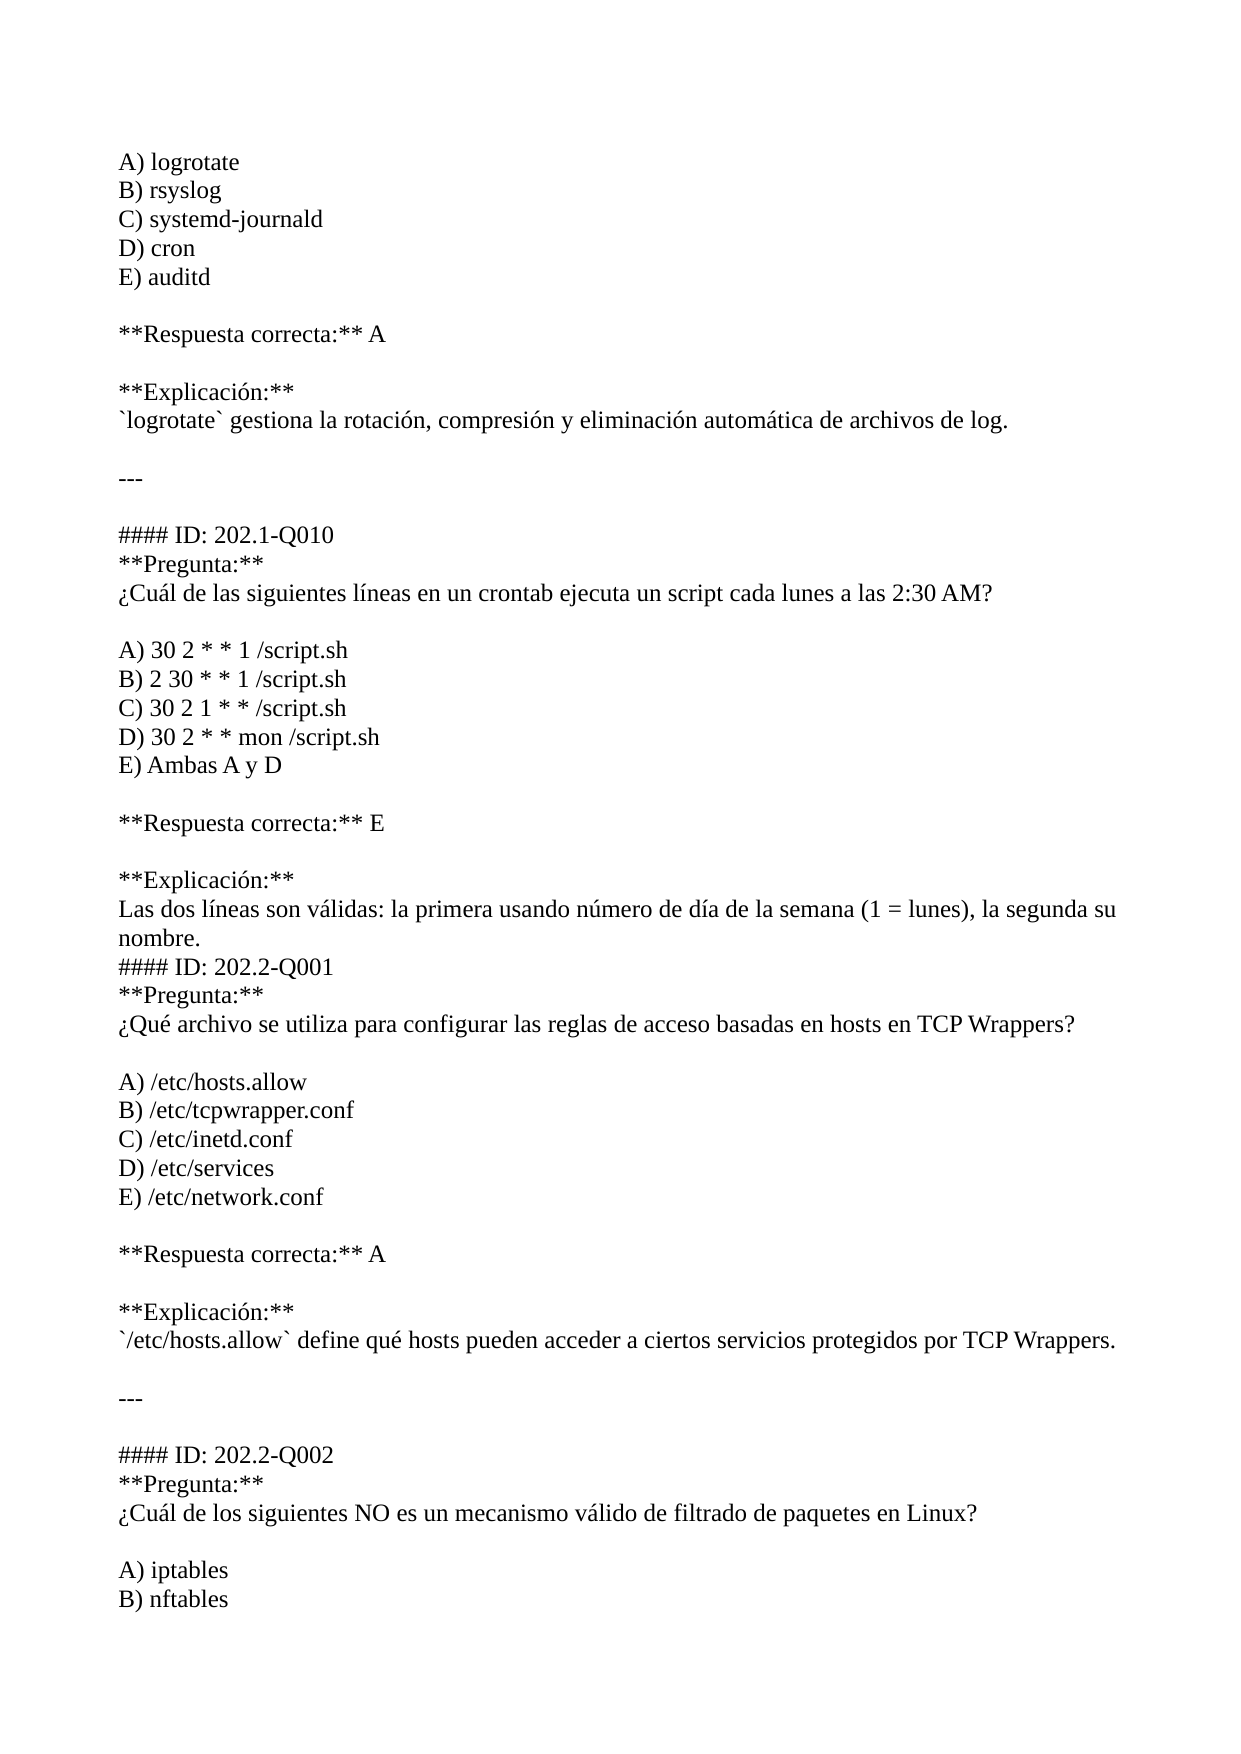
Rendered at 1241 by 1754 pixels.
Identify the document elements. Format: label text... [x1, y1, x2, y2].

text B) rsyslog [118, 176, 1122, 204]
text C) /etc/inetd.conf [118, 1124, 1122, 1153]
text A) /etc/hosts.allow [118, 1067, 1122, 1096]
text **Explicación:** [118, 377, 1122, 406]
text D) cron [118, 233, 1122, 262]
text ¿Cuál de las siguientes líneas en un crontab ejecuta un script cada lunes a las 2:30 AM? [118, 578, 1122, 607]
text **Pregunta:** [118, 1469, 1122, 1498]
text B) nftables [118, 1584, 1122, 1613]
text E) Ambas A y D [118, 751, 1122, 779]
text **Explicación:** [118, 866, 1122, 894]
text **Pregunta:** [118, 549, 1122, 578]
text B) 2 30 * * 1 /script.sh [118, 664, 1122, 693]
text #### ID: 202.2-Q001 [118, 952, 1122, 981]
text E) auditd [118, 262, 1122, 291]
text D) /etc/services [118, 1153, 1122, 1182]
text --- [118, 1383, 1122, 1412]
text ¿Cuál de los siguientes NO es un mecanismo válido de filtrado de paquetes en Linux? [118, 1498, 1122, 1527]
text B) /etc/tcpwrapper.conf [118, 1096, 1122, 1124]
text C) 30 2 1 * * /script.sh [118, 693, 1122, 722]
text #### ID: 202.2-Q002 [118, 1441, 1122, 1469]
text **Pregunta:** [118, 981, 1122, 1009]
text ¿Qué archivo se utiliza para configurar las reglas de acceso basadas en hosts en TCP Wrappers? [118, 1009, 1122, 1038]
text **Respuesta correcta:** A [118, 319, 1122, 348]
text D) 30 2 * * mon /script.sh [118, 722, 1122, 751]
text `/etc/hosts.allow` define qué hosts pueden acceder a ciertos servicios protegidos por TCP Wrappers. [118, 1326, 1122, 1354]
text **Respuesta correcta:** A [118, 1239, 1122, 1268]
text Las dos líneas son válidas: la primera usando número de día de la semana (1 = lunes), la segunda su nombre. [118, 894, 1122, 952]
text C) systemd-journald [118, 204, 1122, 233]
text E) /etc/network.conf [118, 1182, 1122, 1211]
text **Respuesta correcta:** E [118, 808, 1122, 837]
text A) iptables [118, 1556, 1122, 1584]
text A) logrotate [118, 147, 1122, 176]
text `logrotate` gestiona la rotación, compresión y eliminación automática de archivos de log. [118, 406, 1122, 434]
text #### ID: 202.1-Q010 [118, 521, 1122, 549]
text A) 30 2 * * 1 /script.sh [118, 636, 1122, 664]
text --- [118, 463, 1122, 492]
text **Explicación:** [118, 1297, 1122, 1326]
